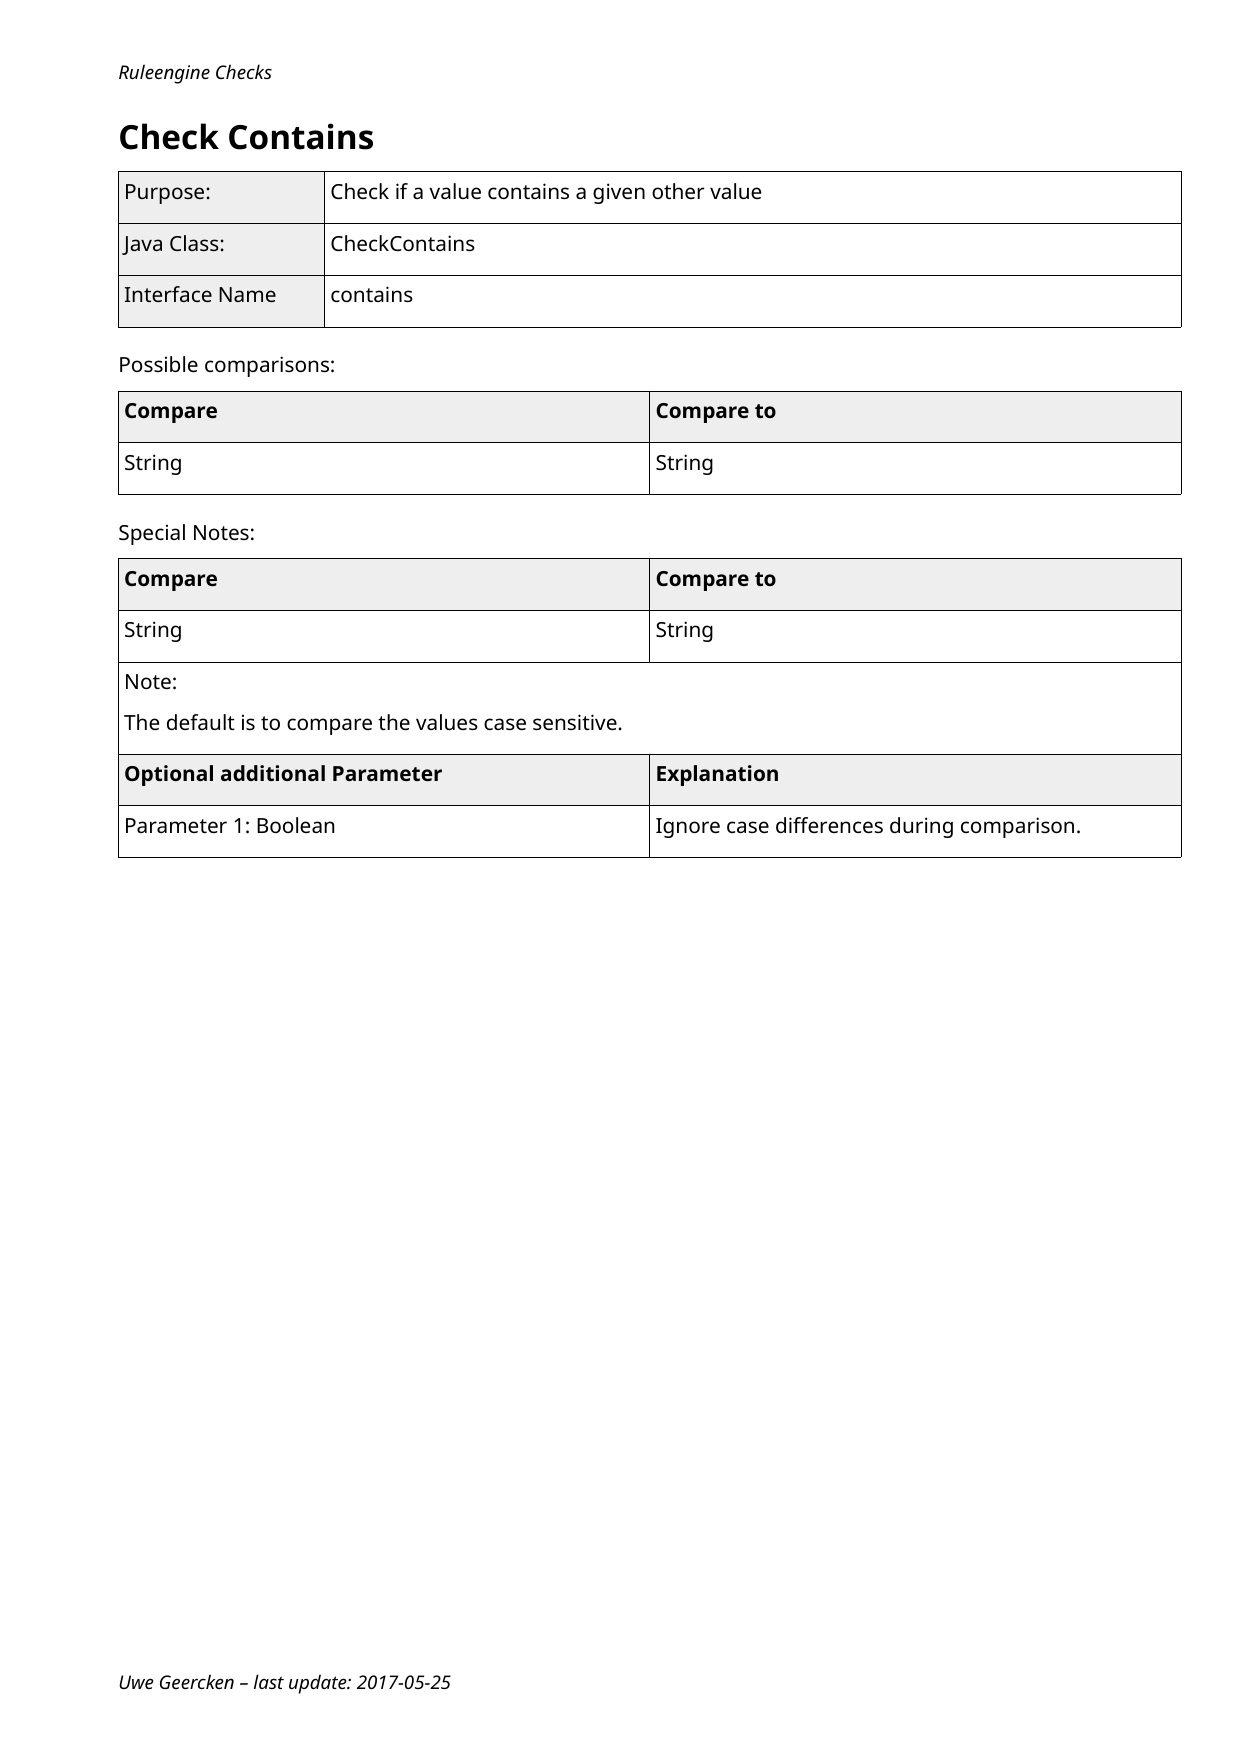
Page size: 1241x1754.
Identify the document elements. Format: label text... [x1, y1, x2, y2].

table_cell CheckContains [325, 224, 1181, 275]
table_header Compare to [650, 559, 1181, 610]
table_cell Ignore case differences during comparison. [650, 806, 1181, 857]
table_header Check if a value contains a given other value [325, 172, 1181, 223]
table_cell Explanation [650, 755, 1181, 805]
table_header Compare [119, 559, 649, 610]
table_header Compare to [650, 392, 1181, 442]
table_header Purpose: [119, 172, 324, 223]
table_header Compare [119, 392, 649, 442]
table_cell Java Class: [119, 224, 324, 275]
text Possible comparisons: [118, 350, 1181, 379]
table_cell String [119, 611, 649, 662]
table_cell String [650, 443, 1181, 494]
table_cell String [119, 443, 649, 494]
text Check Contains [118, 114, 1181, 159]
text Special Notes: [118, 518, 1181, 546]
table_cell String [650, 611, 1181, 662]
table_cell Parameter 1: Boolean [119, 806, 649, 857]
table_cell contains [325, 276, 1181, 327]
table_cell Interface Name [119, 276, 324, 327]
table_cell Note: The default is to compare the values case sensitive. [119, 663, 1181, 753]
table_cell Optional additional Parameter [119, 755, 649, 805]
